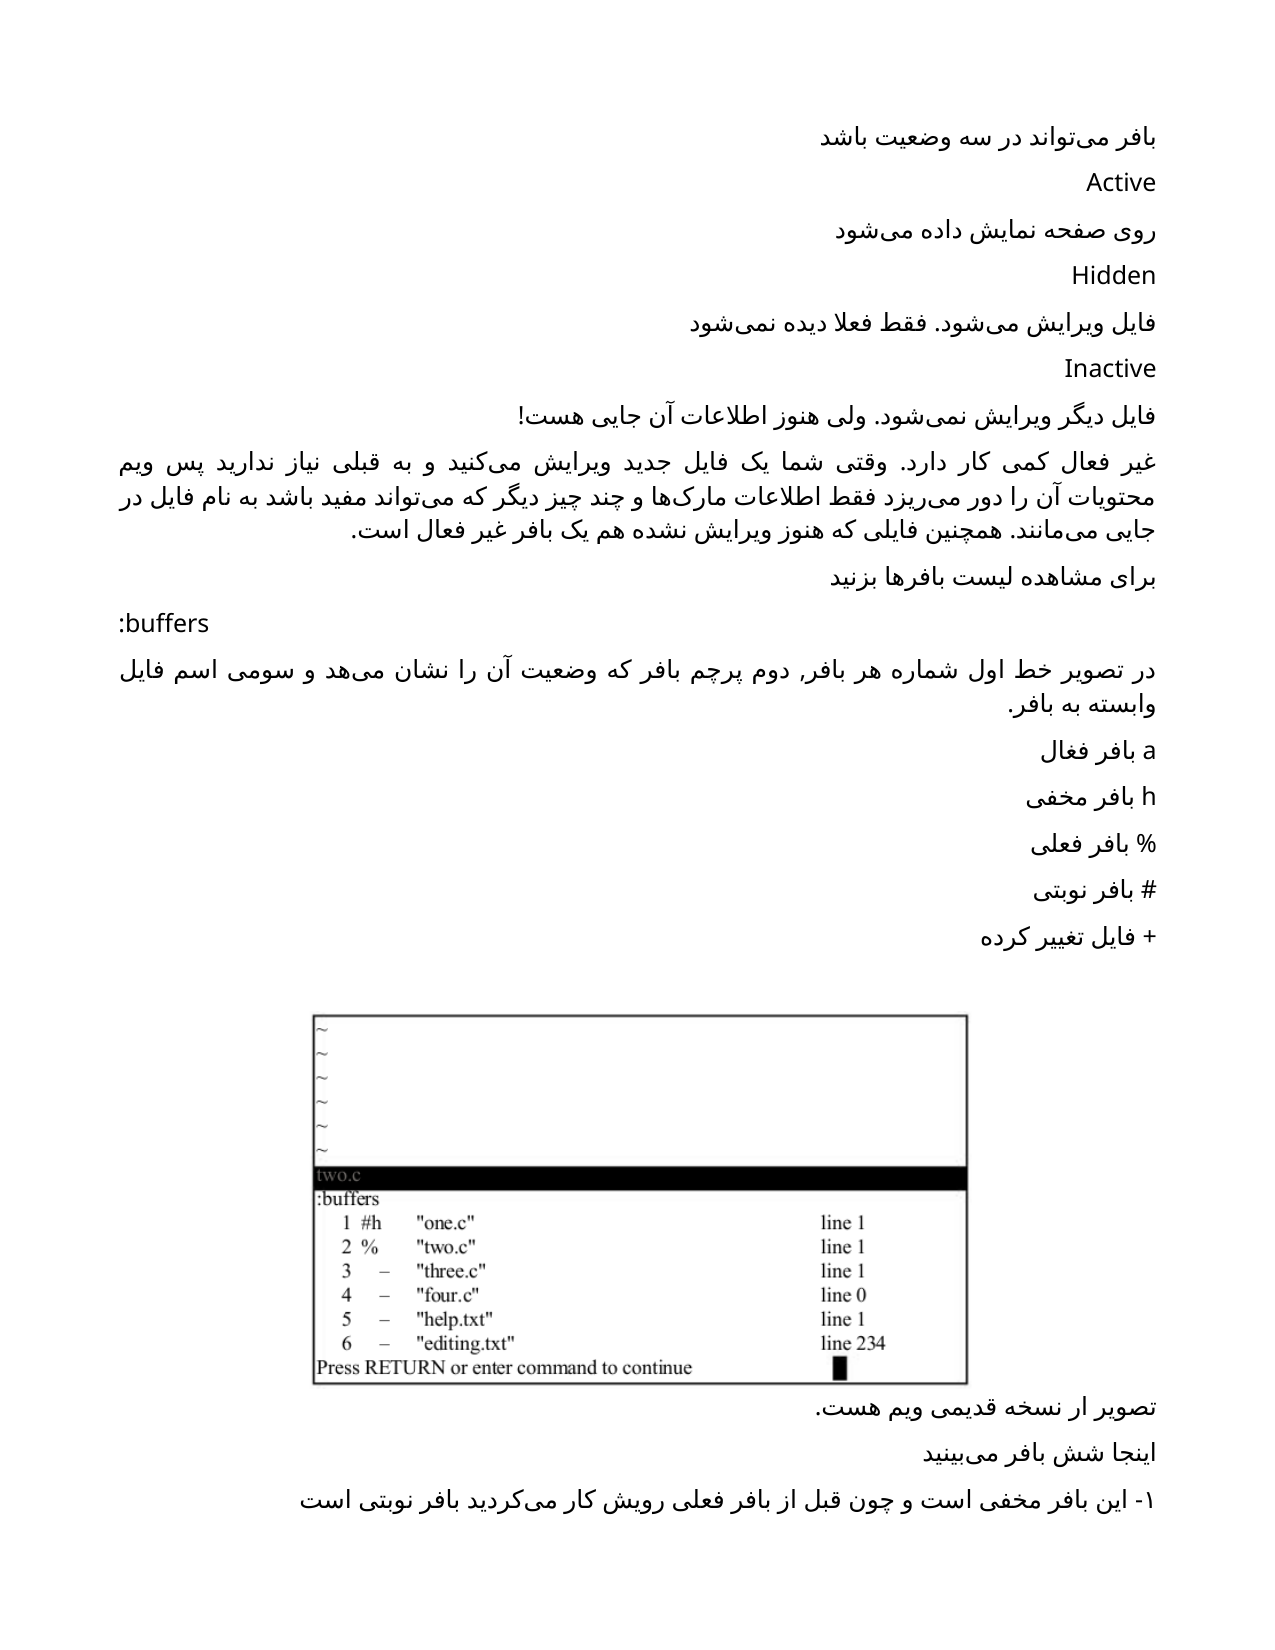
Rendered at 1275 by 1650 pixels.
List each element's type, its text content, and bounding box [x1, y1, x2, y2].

text :buffers [118, 605, 1157, 639]
text غیر فعال کمی کار دارد. وقتی شما یک فایل جدید ویرایش می‌کنید و به قبلی نیاز ندارید پس ویم محتویات آن را دور می‌ریزد فقط اطلاعات مارک‌ها و چند چیز دیگر که می‌تواند مفید باشد به نام فایل در جایی می‌مانند. همچنین فایلی که هنوز ویرایش نشده هم یک بافر غیر فعال است. [118, 444, 1157, 546]
text بافر می‌تواند در سه وضعیت باشد [118, 118, 1157, 152]
text ۱- این بافر مخفی است و چون قبل از بافر فعلی رویش کار می‌کردید بافر نوبتی است [118, 1482, 1157, 1516]
text تصویر ار نسخه قدیمی ویم هست. [118, 1012, 1157, 1423]
text فایل دیگر ویرایش نمی‌شود. ولی هنوز اطلاعات آن جایی هست! [118, 397, 1157, 432]
text + فایل تغییر کرده [118, 919, 1157, 953]
text h بافر مخفی [118, 779, 1157, 813]
text برای مشاهده لیست بافرها بزنید [118, 559, 1157, 593]
text Active [118, 165, 1157, 199]
text Hidden [118, 258, 1157, 292]
text در تصویر خط اول شماره هر بافر, دوم پرچم بافر که وضعیت آن را نشان می‌هد و سومی اسم فایل وابسته به بافر. [118, 652, 1157, 720]
text فایل ویرایش می‌شود. فقط فعلا دیده نمی‌شود [118, 304, 1157, 338]
text # بافر نوبتی [118, 872, 1157, 906]
picture [305, 1011, 972, 1389]
text Inactive [118, 351, 1157, 385]
text روی صفحه نمایش داده می‌شود [118, 211, 1157, 245]
text a بافر فغال [118, 732, 1157, 767]
text % بافر فعلی [118, 826, 1157, 860]
text اینجا شش بافر می‌بینید [118, 1435, 1157, 1469]
